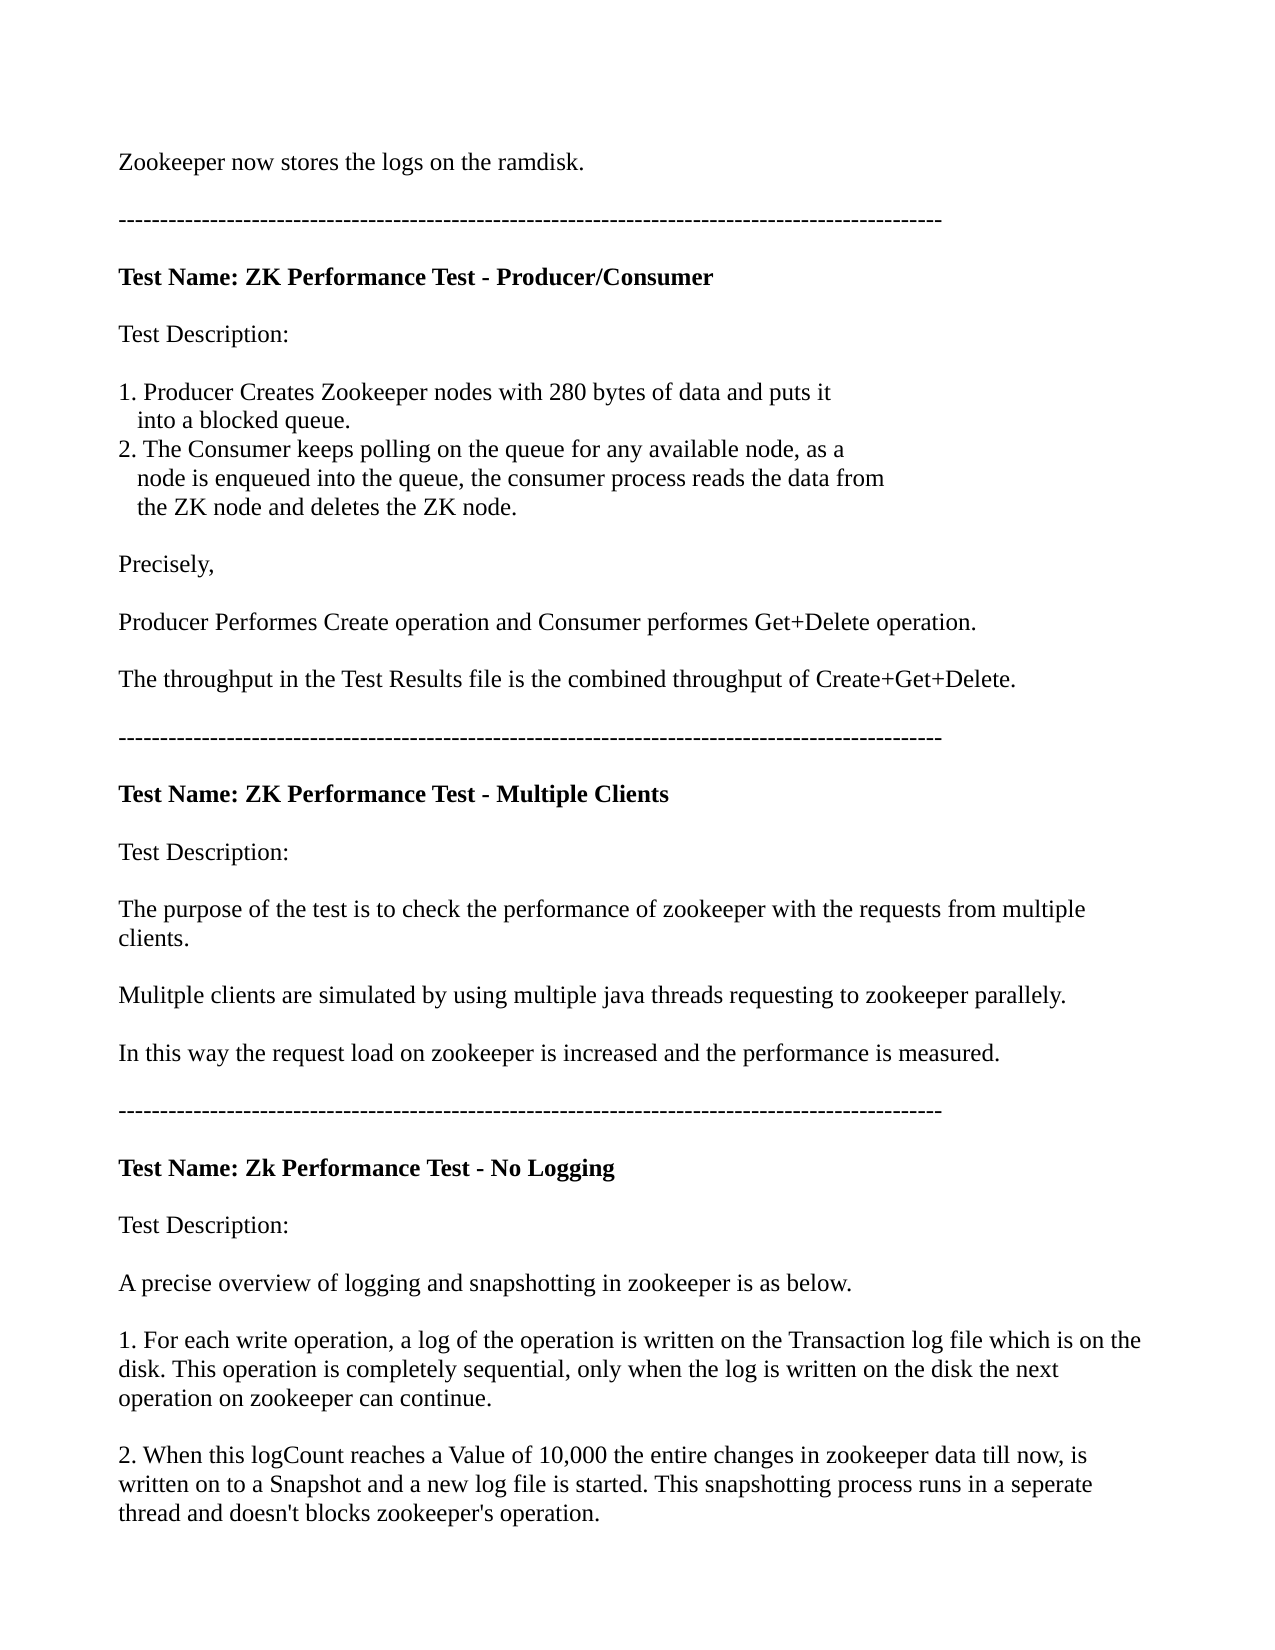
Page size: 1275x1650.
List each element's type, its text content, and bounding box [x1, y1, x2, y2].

text the ZK node and deletes the ZK node. [118, 492, 1157, 521]
text 2. The Consumer keeps polling on the queue for any available node, as a [118, 434, 1157, 463]
text 1. For each write operation, a log of the operation is written on the Transaction log file which is on the disk. This operation is completely sequential, only when the log is written on the disk the next operation on zookeeper can continue. [118, 1326, 1157, 1412]
text --------------------------------------------------------------------------------------------------- [118, 1096, 1157, 1124]
text Test Description: [118, 319, 1157, 348]
text A precise overview of logging and snapshotting in zookeeper is as below. [118, 1268, 1157, 1297]
text The throughput in the Test Results file is the combined throughput of Create+Get+Delete. [118, 664, 1157, 693]
text Zookeeper now stores the logs on the ramdisk. [118, 147, 1157, 176]
text Test Description: [118, 837, 1157, 866]
text Precisely, [118, 549, 1157, 578]
text Test Name: ZK Performance Test - Multiple Clients [118, 779, 1157, 808]
text Test Name: ZK Performance Test - Producer/Consumer [118, 262, 1157, 291]
text Producer Performes Create operation and Consumer performes Get+Delete operation. [118, 607, 1157, 636]
text Test Description: [118, 1211, 1157, 1239]
text In this way the request load on zookeeper is increased and the performance is measured. [118, 1038, 1157, 1067]
text Test Name: Zk Performance Test - No Logging [118, 1153, 1157, 1182]
text 1. Producer Creates Zookeeper nodes with 280 bytes of data and puts it [118, 377, 1157, 406]
text 2. When this logCount reaches a Value of 10,000 the entire changes in zookeeper data till now, is written on to a Snapshot and a new log file is started. This snapshotting process runs in a seperate thread and doesn't blocks zookeeper's operation. [118, 1441, 1157, 1527]
text The purpose of the test is to check the performance of zookeeper with the requests from multiple clients. [118, 894, 1157, 952]
text --------------------------------------------------------------------------------------------------- [118, 722, 1157, 751]
text into a blocked queue. [118, 406, 1157, 434]
text --------------------------------------------------------------------------------------------------- [118, 204, 1157, 233]
text Mulitple clients are simulated by using multiple java threads requesting to zookeeper parallely. [118, 981, 1157, 1009]
text node is enqueued into the queue, the consumer process reads the data from [118, 463, 1157, 492]
